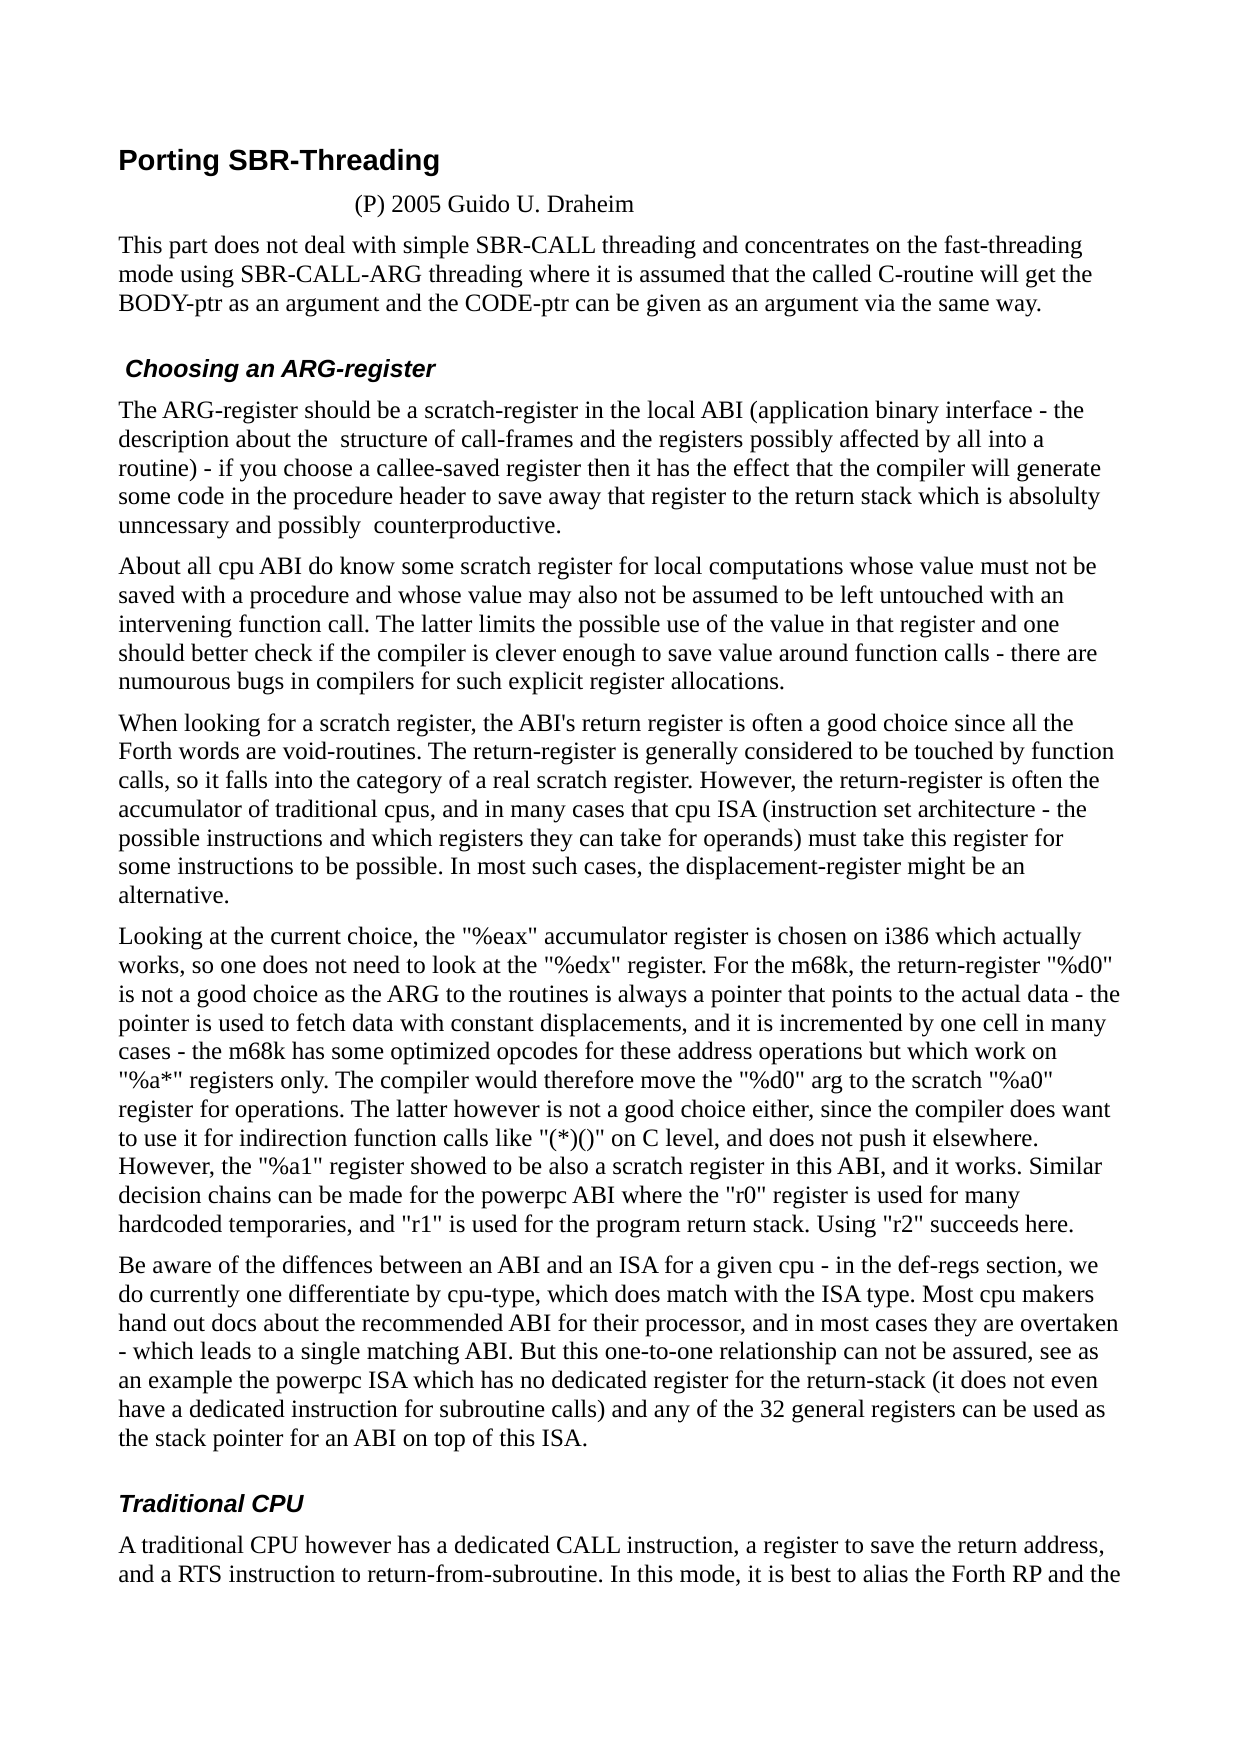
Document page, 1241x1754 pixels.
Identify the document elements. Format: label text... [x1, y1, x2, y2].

text A traditional CPU however has a dedicated CALL instruction, a register to save the return address, and a RTS instruction to return-from-subroutine. In this mode, it is best to alias the Forth RP and the [118, 1530, 1122, 1587]
text When looking for a scratch register, the ABI's return register is often a good choice since all the Forth words are void-routines. The return-register is generally considered to be touched by function calls, so it falls into the category of a real scratch register. However, the return-register is often the accumulator of traditional cpus, and in many cases that cpu ISA (instruction set architecture - the possible instructions and which registers they can take for operands) must take this register for some instructions to be possible. In most such cases, the displacement-register might be an alternative. [118, 708, 1122, 909]
text This part does not deal with simple SBR-CALL threading and concentrates on the fast-threading mode using SBR-CALL-ARG threading where it is assumed that the called C-routine will get the BODY-ptr as an argument and the CODE-ptr can be given as an argument via the same way. [118, 230, 1122, 317]
subtitle Porting SBR-Threading [118, 143, 1122, 177]
subtitle Choosing an ARG-register [118, 354, 1122, 383]
text Looking at the current choice, the "%eax" accumulator register is chosen on i386 which actually works, so one does not need to look at the "%edx" register. For the m68k, the return-register "%d0" is not a good choice as the ARG to the routines is always a pointer that points to the actual data - the pointer is used to fetch data with constant displacements, and it is incremented by one cell in many cases - the m68k has some optimized opcodes for these address operations but which work on "%a*" registers only. The compiler would therefore move the "%d0" arg to the scratch "%a0" register for operations. The latter however is not a good choice either, since the compiler does want to use it for indirection function calls like "(*)()" on C level, and does not push it elsewhere. However, the "%a1" register showed to be also a scratch register in this ABI, and it works. Similar decision chains can be made for the powerpc ABI where the "r0" register is used for many hardcoded temporaries, and "r1" is used for the program return stack. Using "r2" succeeds here. [118, 921, 1122, 1238]
text The ARG-register should be a scratch-register in the local ABI (application binary interface - the description about the structure of call-frames and the registers possibly affected by all into a routine) - if you choose a callee-saved register then it has the effect that the compiler will generate some code in the procedure header to save away that register to the return stack which is absolulty unncessary and possibly counterproductive. [118, 395, 1122, 539]
text About all cpu ABI do know some scratch register for local computations whose value must not be saved with a procedure and whose value may also not be assumed to be left untouched with an intervening function call. The latter limits the possible use of the value in that register and one should better check if the compiler is clever enough to save value around function calls - there are numourous bugs in compilers for such explicit register allocations. [118, 551, 1122, 695]
text (P) 2005 Guido U. Draheim [354, 189, 1122, 218]
text Be aware of the diffences between an ABI and an ISA for a given cpu - in the def-regs section, we do currently one differentiate by cpu-type, which does match with the ISA type. Most cpu makers hand out docs about the recommended ABI for their processor, and in most cases they are overtaken - which leads to a single matching ABI. But this one-to-one relationship can not be assured, see as an example the powerpc ISA which has no dedicated register for the return-stack (it does not even have a dedicated instruction for subroutine calls) and any of the 32 general registers can be used as the stack pointer for an ABI on top of this ISA. [118, 1250, 1122, 1451]
subtitle Traditional CPU [118, 1489, 1122, 1517]
